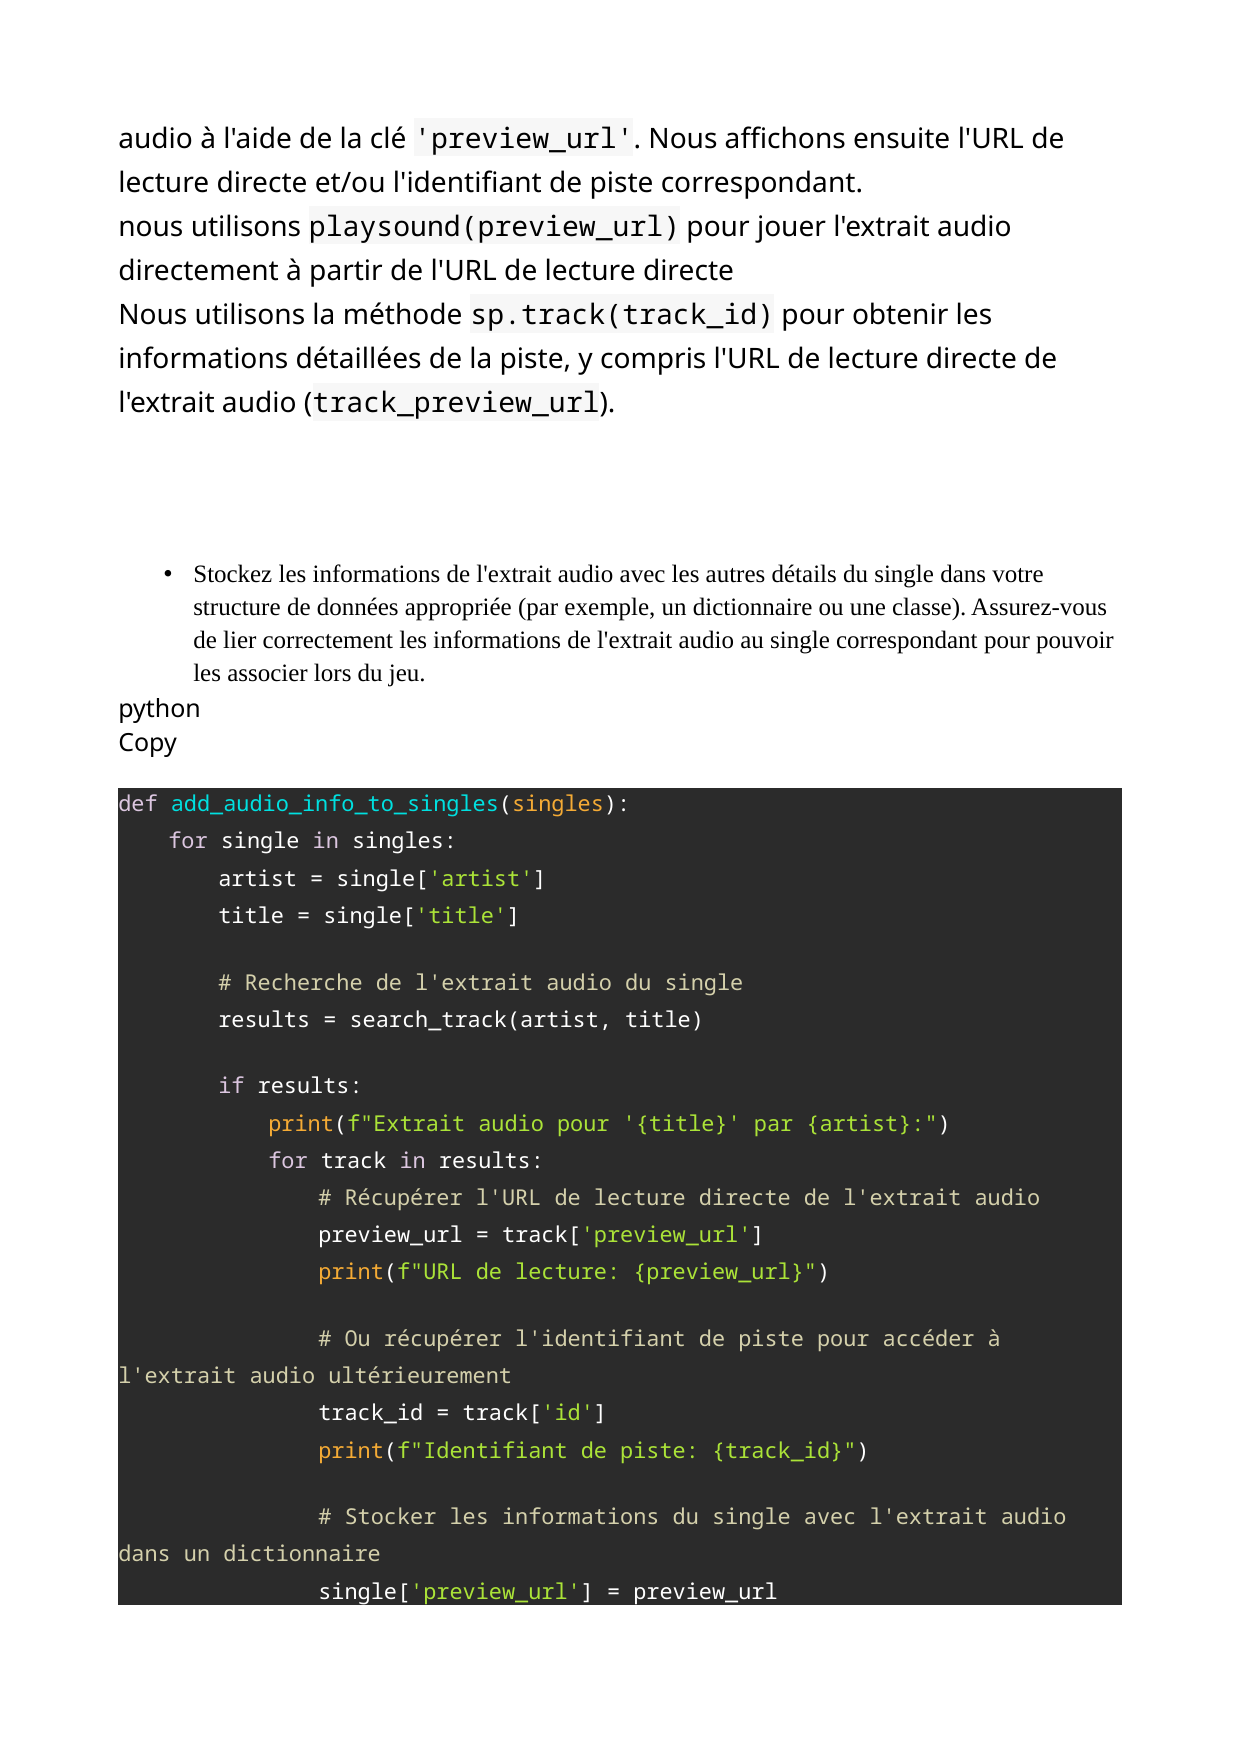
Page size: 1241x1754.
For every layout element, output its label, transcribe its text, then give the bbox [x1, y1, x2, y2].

text for single in singles: [118, 826, 1122, 855]
text audio à l'aide de la clé 'preview_url'. Nous affichons ensuite l'URL de lecture directe et/ou l'identifiant de piste correspondant. [118, 118, 1122, 201]
text print(f"URL de lecture: {preview_url}") [118, 1256, 1122, 1286]
text results = search_track(artist, title) [118, 1004, 1122, 1033]
text print(f"Identifiant de piste: {track_id}") [118, 1434, 1122, 1464]
text title = single['title'] [118, 900, 1122, 930]
text # Ou récupérer l'identifiant de piste pour accéder à l'extrait audio ultérieurement [118, 1323, 1122, 1390]
text if results: [118, 1070, 1122, 1100]
text # Stocker les informations du single avec l'extrait audio dans un dictionnaire [118, 1501, 1122, 1568]
list Stockez les informations de l'extrait audio avec les autres détails du single dans votre structure de données appropriée (par exemple, un dictionnaire ou une classe). Assurez-vous de lier correctement les informations de l'extrait audio au single correspondant pour pouvoir les associer lors du jeu. [164, 559, 1122, 686]
text # Récupérer l'URL de lecture directe de l'extrait audio [118, 1182, 1122, 1212]
text # Recherche de l'extrait audio du single [118, 967, 1122, 996]
text preview_url = track['preview_url'] [118, 1219, 1122, 1249]
text Copy [118, 725, 1122, 759]
text single['preview_url'] = preview_url [118, 1576, 1122, 1605]
text print(f"Extrait audio pour '{title}' par {artist}:") [118, 1108, 1122, 1137]
text Nous utilisons la méthode sp.track(track_id) pour obtenir les informations détaillées de la piste, y compris l'URL de lecture directe de l'extrait audio (track_preview_url). [118, 294, 1122, 421]
text def add_audio_info_to_singles(singles): [118, 788, 1122, 818]
text track_id = track['id'] [118, 1397, 1122, 1427]
text artist = single['artist'] [118, 863, 1122, 892]
text nous utilisons playsound(preview_url) pour jouer l'extrait audio directement à partir de l'URL de lecture directe [118, 206, 1122, 289]
text python [118, 691, 1122, 725]
text for track in results: [118, 1145, 1122, 1174]
